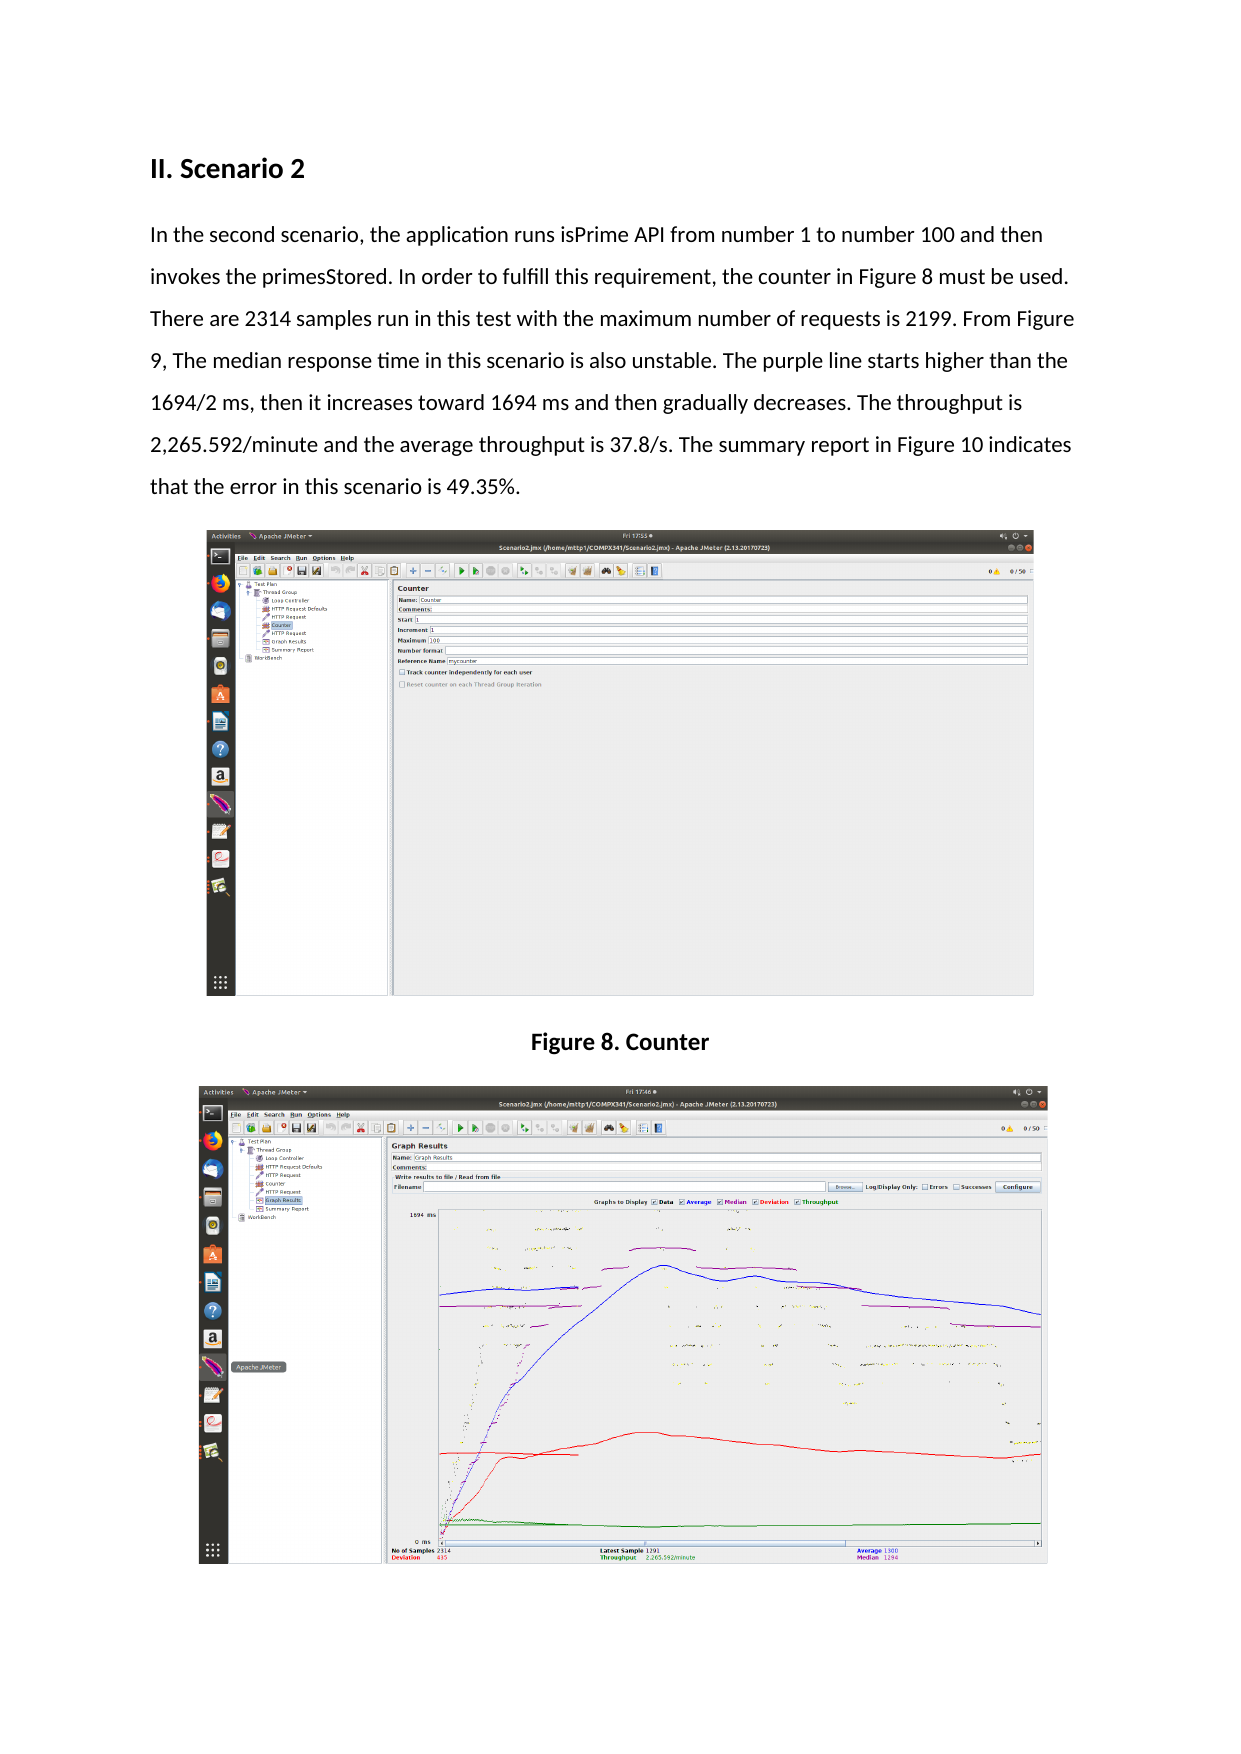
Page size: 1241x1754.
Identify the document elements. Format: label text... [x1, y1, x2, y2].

text II. Scenario 2 [150, 150, 1090, 186]
picture [206, 530, 1034, 996]
text In the second scenario, the application runs isPrime API from number 1 to number 100 and then invokes the primesStored. In order to fulfill this requirement, the counter in Figure 8 must be used. There are 2314 samples run in this test with the maximum number of requests is 2199. From Figure 9, The median response time in this scenario is also unstable. The purple line starts higher than the 1694/2 ms, then it increases toward 1694 ms and then gradually decreases. The throughput is 2,265.592/minute and the average throughput is 37.8/s. The summary report in Figure 10 indicates that the error in this scenario is 49.35%. [150, 220, 1090, 500]
text Figure 8. Counter [150, 531, 1090, 1057]
picture [198, 1086, 1048, 1564]
